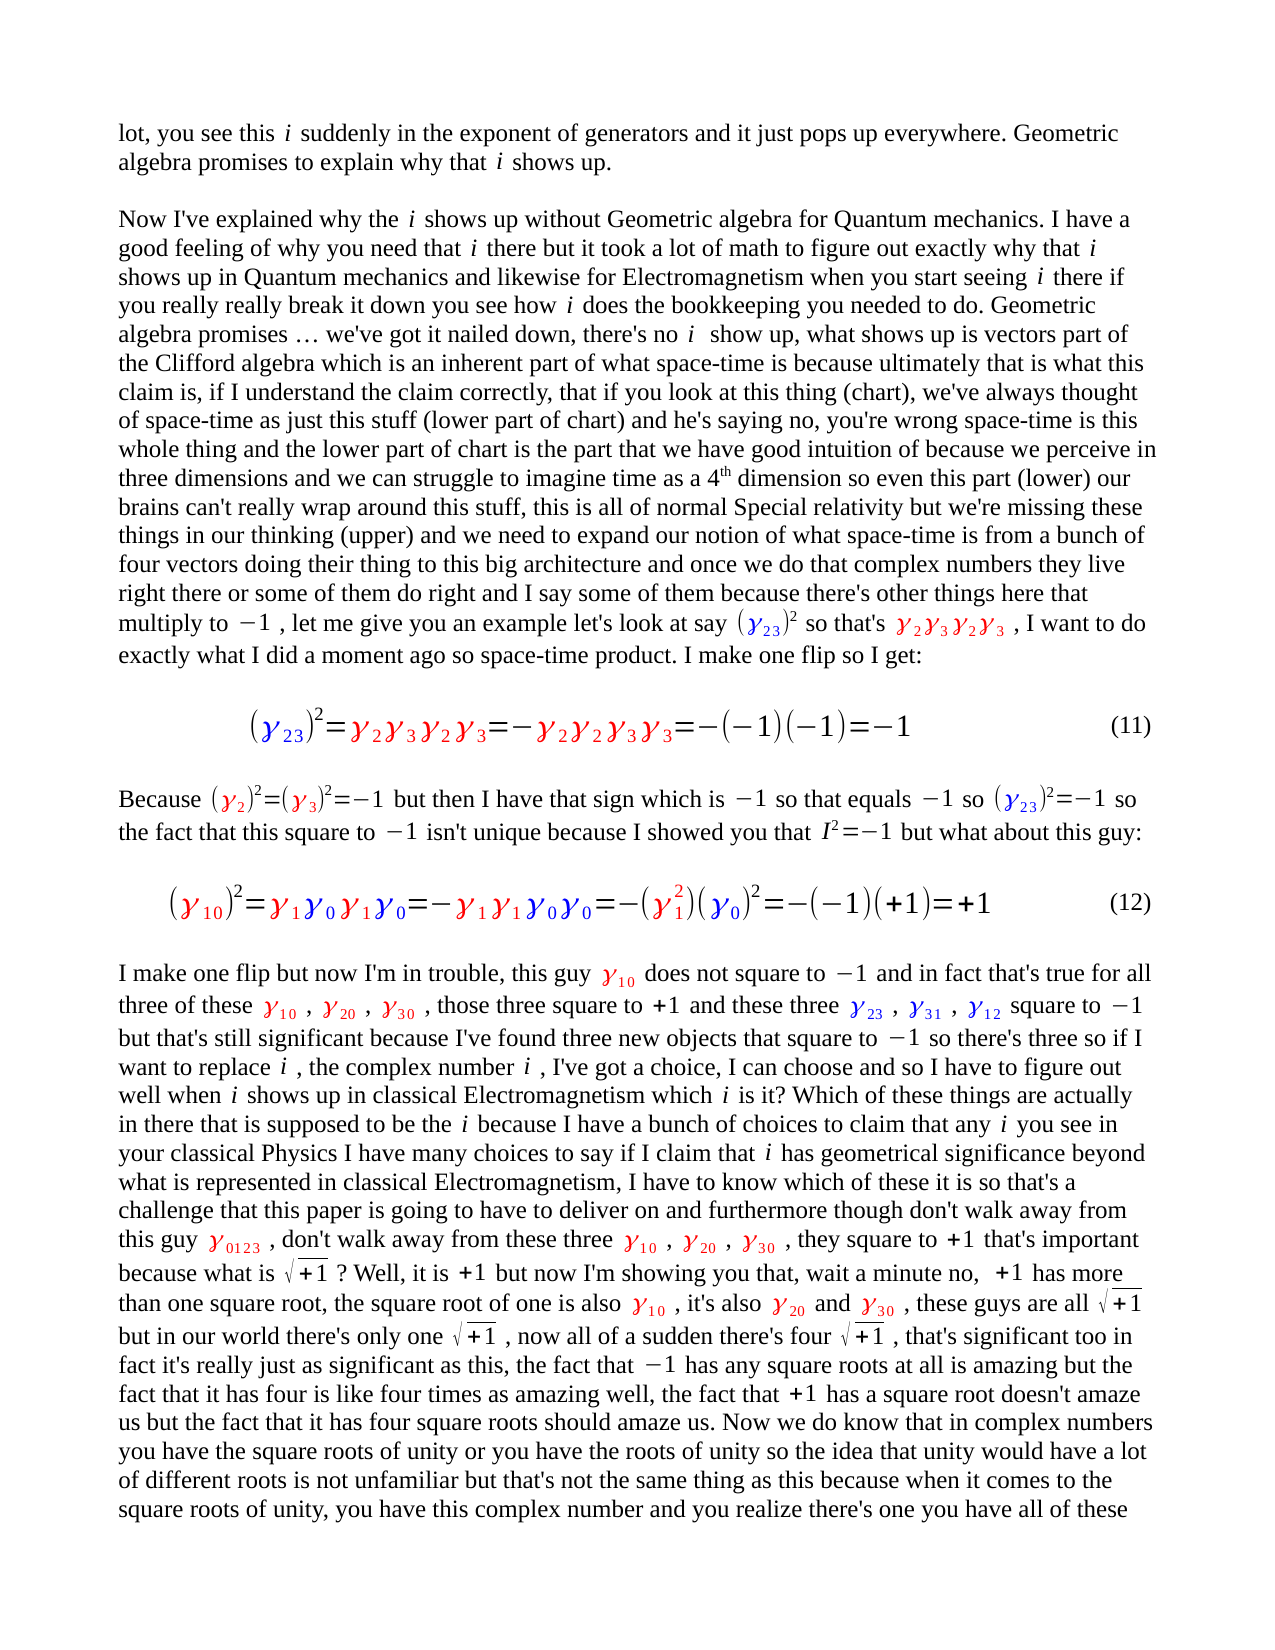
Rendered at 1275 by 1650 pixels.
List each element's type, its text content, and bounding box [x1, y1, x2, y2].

text Becausebut then I have that sign which isso that equalssoso the fact that this square toisn't unique because I showed you thatbut what about this guy: [118, 781, 1157, 846]
table_header [118, 698, 1041, 752]
text lot, you see thissuddenly in the exponent of generators and it just pops up everywhere. Geometric algebra promises to explain why thatshows up. [118, 118, 1157, 176]
text brains can't really wrap around this stuff, this is all of normal Special relativity but we're missing these things in our thinking (upper) and we need to expand our notion of what space-time is from a bunch of four vectors doing their thing to this big architecture and once we do that complex numbers they live right there or some of them do right and I say some of them because there's other things here that multiply to, let me give you an example let's look at sayso that's, I want to do exactly what I did a moment ago so space-time product. I make one flip so I get: [118, 492, 1157, 669]
table_header (11) [1041, 698, 1157, 752]
table_header (12) [1041, 874, 1157, 929]
table_header [118, 874, 1041, 929]
text I make one flip but now I'm in trouble, this guydoes not square toand in fact that's true for all three of these,,, those three square toand these three,,square tobut that's still significant because I've found three new objects that square toso there's three so if I want to replace, the complex number, I've got a choice, I can choose and so I have to figure out well whenshows up in classical Electromagnetism whichis it? Which of these things are actually in there that is supposed to be thebecause I have a bunch of choices to claim that anyyou see in your classical Physics I have many choices to say if I claim thathas geometrical significance beyond what is represented in classical Electromagnetism, I have to know which of these it is so that's a challenge that this paper is going to have to deliver on and furthermore though don't walk away from this guy, don't walk away from these three,,, they square tothat's important because what is? Well, it isbut now I'm showing you that, wait a minute no, has more than one square root, the square root of one is also, it's alsoand, these guys are allbut in our world there's only one, now all of a sudden there's four, that's significant too in fact it's really just as significant as this, the fact thathas any square roots at all is amazing but the fact that it has four is like four times as amazing well, the fact thathas a square root doesn't amaze us but the fact that it has four square roots should amaze us. Now we do know that in complex numbers you have the square roots of unity or you have the roots of unity so the idea that unity would have a lot of different roots is not unfamiliar but that's not the same thing as this because when it comes to the square roots of unity, you have this complex number and you realize there's one you have all of these [118, 958, 1157, 1522]
text Now I've explained why theshows up without Geometric algebra for Quantum mechanics. I have a good feeling of why you need thatthere but it took a lot of math to figure out exactly why thatshows up in Quantum mechanics and likewise for Electromagnetism when you start seeingthere if you really really break it down you see howdoes the bookkeeping you needed to do. Geometric algebra promises … we've got it nailed down, there's no show up, what shows up is vectors part of the Clifford algebra which is an inherent part of what space-time is because ultimately that is what this claim is, if I understand the claim correctly, that if you look at this thing (chart), we've always thought of space-time as just this stuff (lower part of chart) and he's saying no, you're wrong space-time is this whole thing and the lower part of chart is the part that we have good intuition of because we perceive in three dimensions and we can struggle to imagine time as a 4th dimension so even this part (lower) our [118, 204, 1157, 492]
